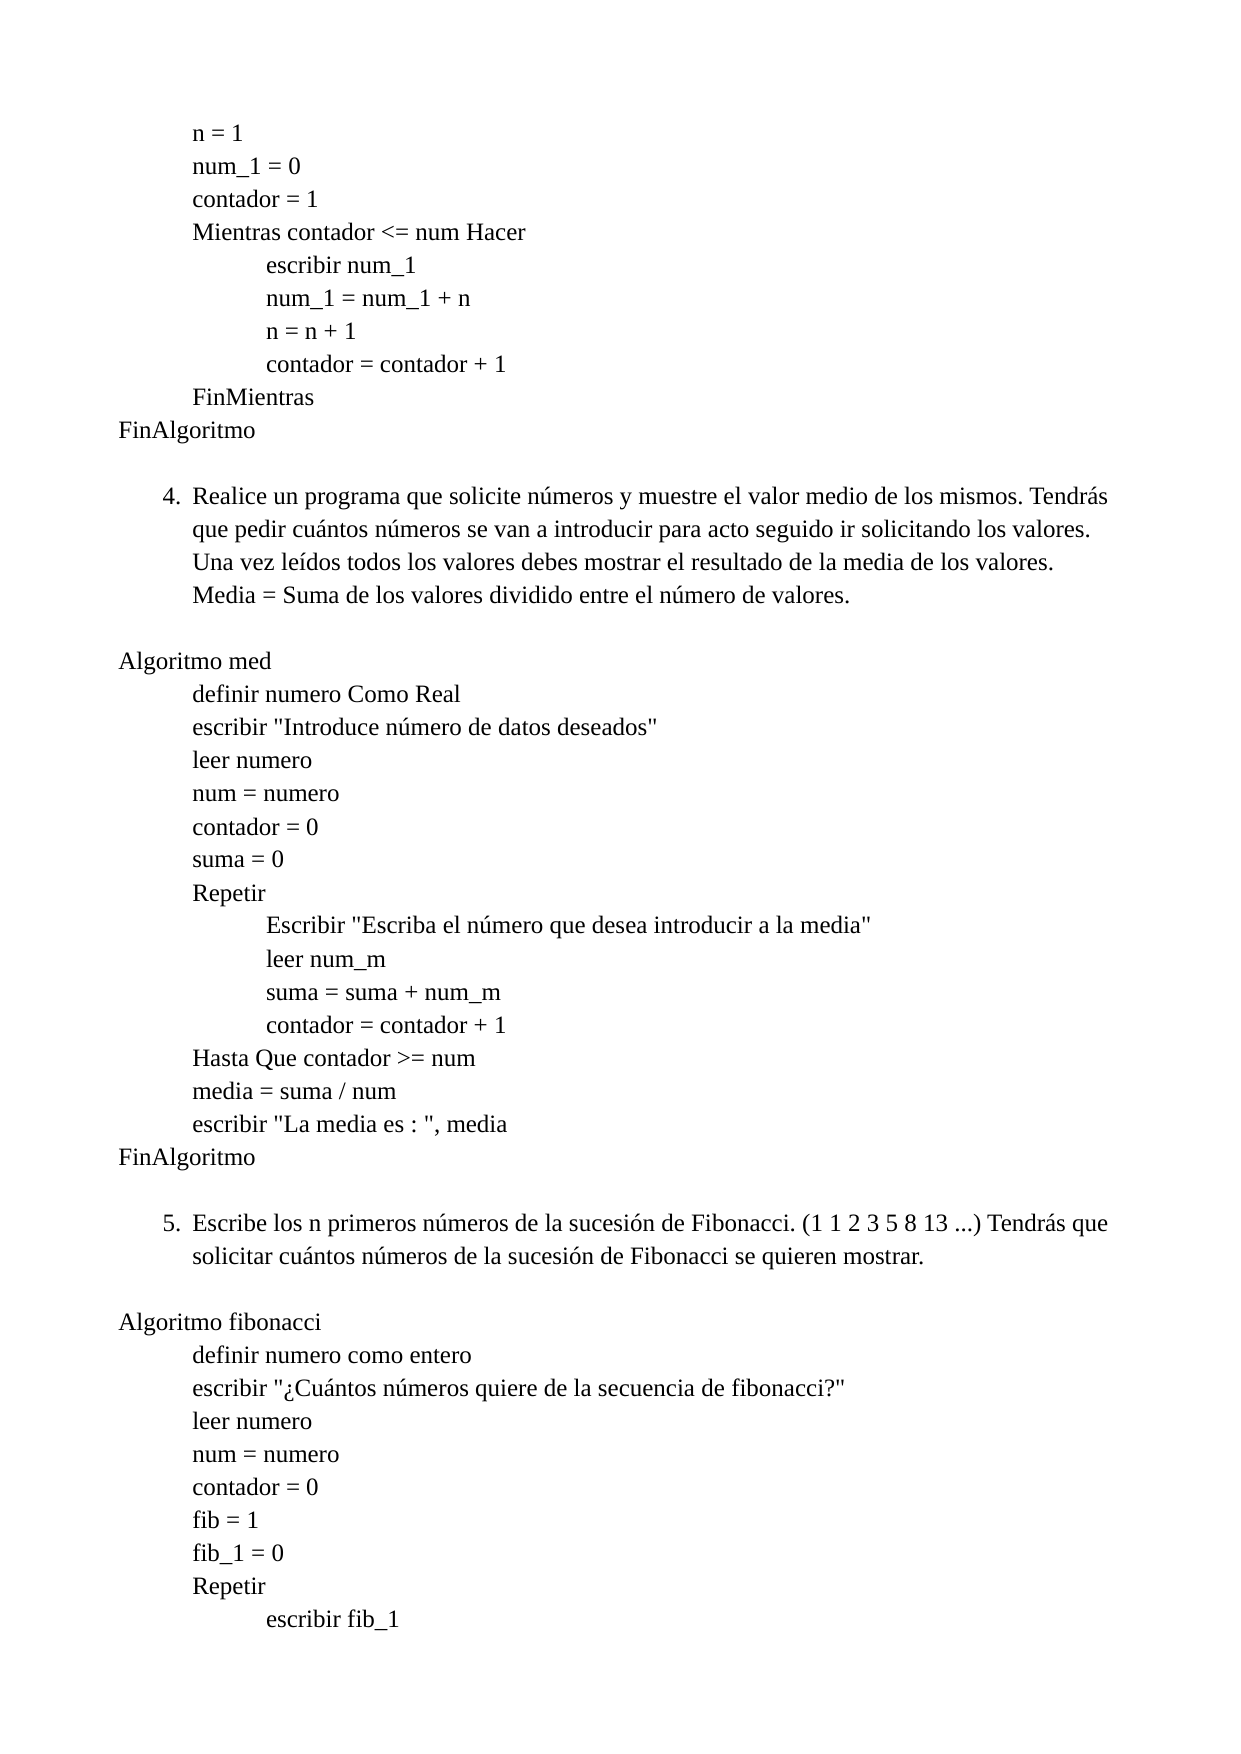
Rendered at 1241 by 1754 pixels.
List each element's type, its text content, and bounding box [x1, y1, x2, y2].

text FinAlgoritmo [118, 1142, 1122, 1171]
text definir numero como entero [118, 1340, 1122, 1369]
text escribir "La media es : ", media [118, 1109, 1122, 1137]
text contador = 0 [118, 1472, 1122, 1501]
text fib_1 = 0 [118, 1538, 1122, 1567]
text num_1 = 0 [118, 151, 1122, 180]
text FinMientras [118, 382, 1122, 411]
text Escribir "Escriba el número que desea introducir a la media" [118, 911, 1122, 939]
list Realice un programa que solicite números y muestre el valor medio de los mismos. Tendrás que pedir cuántos números se van a introducir para acto seguido ir solicitando los valores. Una vez leídos todos los valores debes mostrar el resultado de la media de los valores. Media = Suma de los valores dividido entre el número de valores. [162, 481, 1122, 609]
text num = numero [118, 778, 1122, 807]
text leer numero [118, 746, 1122, 774]
text Algoritmo fibonacci [118, 1307, 1122, 1336]
text contador = contador + 1 [118, 349, 1122, 378]
text Repetir [118, 1571, 1122, 1600]
text contador = contador + 1 [118, 1010, 1122, 1038]
text suma = 0 [118, 844, 1122, 873]
text Repetir [118, 878, 1122, 906]
text escribir "Introduce número de datos deseados" [118, 712, 1122, 741]
text leer num_m [118, 944, 1122, 972]
text n = n + 1 [118, 316, 1122, 345]
text FinAlgoritmo [118, 415, 1122, 444]
text escribir num_1 [118, 250, 1122, 279]
text contador = 1 [118, 184, 1122, 213]
text escribir fib_1 [118, 1604, 1122, 1633]
text n = 1 [118, 118, 1122, 147]
text fib = 1 [118, 1505, 1122, 1534]
text contador = 0 [118, 812, 1122, 840]
text escribir "¿Cuántos números quiere de la secuencia de fibonacci?" [118, 1373, 1122, 1402]
text Mientras contador <= num Hacer [118, 217, 1122, 246]
text media = suma / num [118, 1076, 1122, 1104]
text num = numero [118, 1439, 1122, 1468]
text leer numero [118, 1406, 1122, 1435]
text num_1 = num_1 + n [118, 283, 1122, 312]
text definir numero Como Real [118, 679, 1122, 708]
list Escribe los n primeros números de la sucesión de Fibonacci. (1 1 2 3 5 8 13 ...) Tendrás que solicitar cuántos números de la sucesión de Fibonacci se quieren mostrar. [162, 1208, 1122, 1269]
text suma = suma + num_m [118, 977, 1122, 1005]
text Hasta Que contador >= num [118, 1043, 1122, 1071]
text Algoritmo med [118, 646, 1122, 675]
